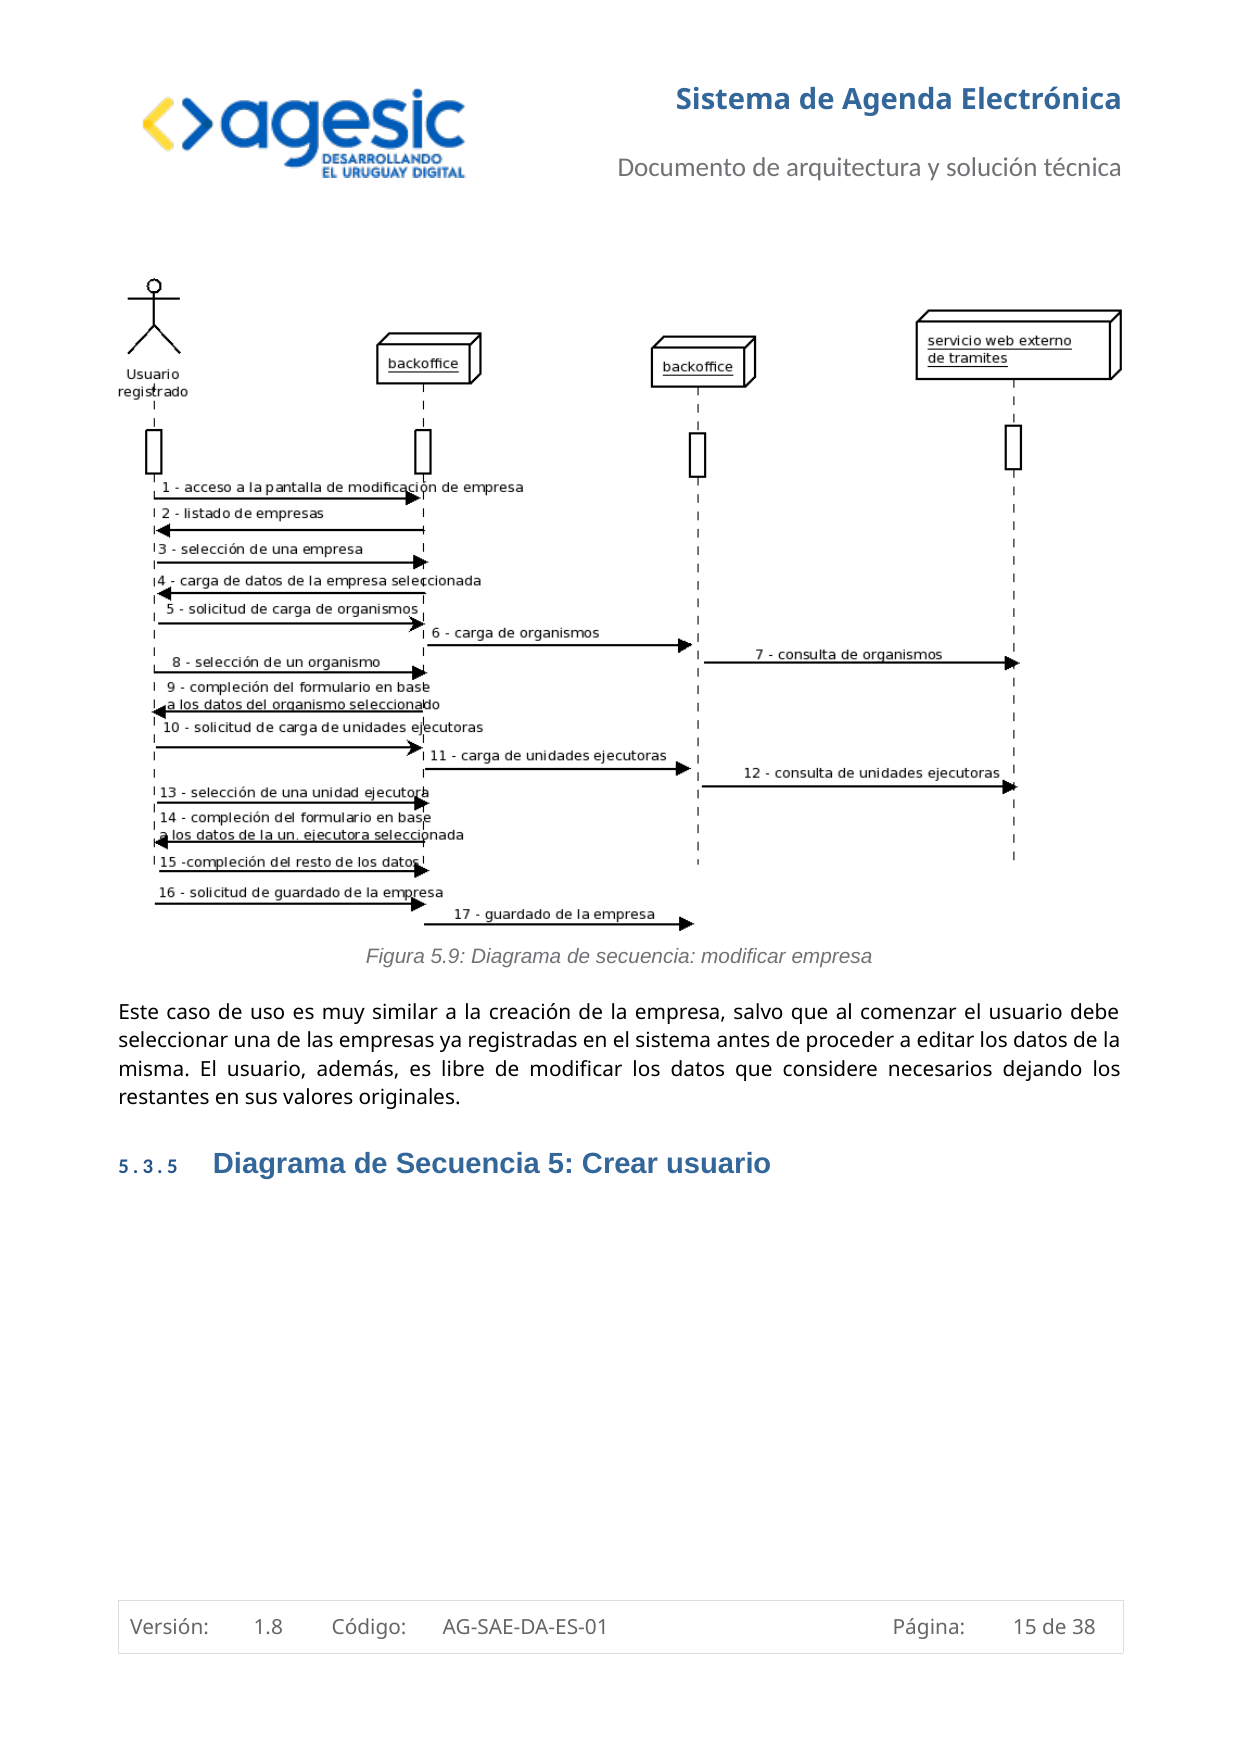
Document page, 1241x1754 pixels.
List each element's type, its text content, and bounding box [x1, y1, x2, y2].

picture [118, 265, 1123, 932]
subtitle Diagrama de Secuencia 5: Crear usuario [118, 1146, 1122, 1179]
text Este caso de uso es muy similar a la creación de la empresa, salvo que al comenzar el usuario debe seleccionar una de las empresas ya registradas en el sistema antes de proceder a editar los datos de la misma. El usuario, además, es libre de modificar los datos que considere necesarios dejando los restantes en sus valores originales. [118, 967, 1122, 1111]
text Figura 5.9: Diagrama de secuencia: modificar empresa [118, 932, 1122, 967]
picture [142, 88, 466, 178]
